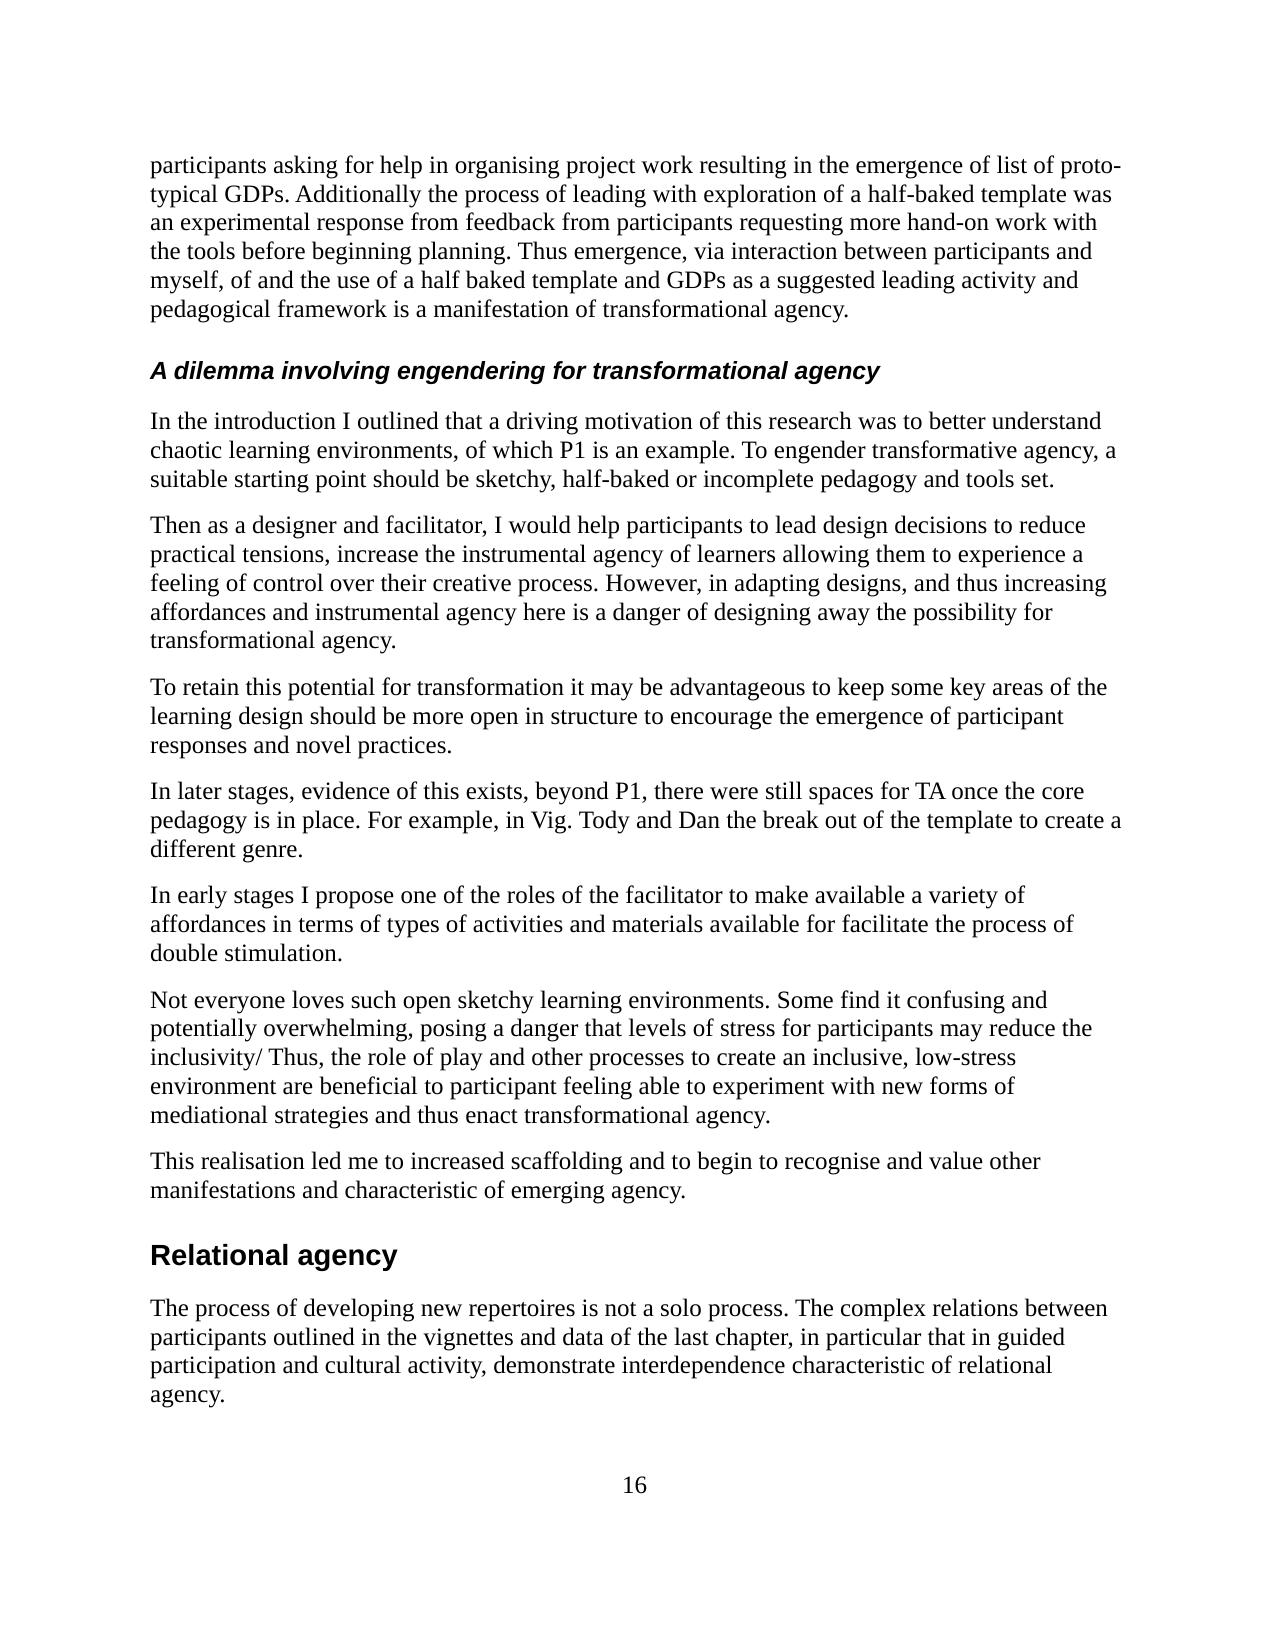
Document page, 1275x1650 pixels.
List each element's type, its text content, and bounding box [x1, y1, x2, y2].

subtitle A dilemma involving engendering for transformational agency [150, 356, 1125, 385]
text This realisation led me to increased scaffolding and to begin to recognise and value other manifestations and characteristic of emerging agency. [150, 1146, 1125, 1204]
text participants asking for help in organising project work resulting in the emergence of list of proto-typical GDPs. Additionally the process of leading with exploration of a half-baked template was an experimental response from feedback from participants requesting more hand-on work with the tools before beginning planning. Thus emergence, via interaction between participants and myself, of and the use of a half baked template and GDPs as a suggested leading activity and pedagogical framework is a manifestation of transformational agency. [150, 150, 1125, 322]
text To retain this potential for transformation it may be advantageous to keep some key areas of the learning design should be more open in structure to encourage the emergence of participant responses and novel practices. [150, 672, 1125, 758]
text Then as a designer and facilitator, I would help participants to lead design decisions to reduce practical tensions, increase the instrumental agency of learners allowing them to experience a feeling of control over their creative process. However, in adapting designs, and thus increasing affordances and instrumental agency here is a danger of designing away the possibility for transformational agency. [150, 511, 1125, 654]
text In the introduction I outlined that a driving motivation of this research was to better understand chaotic learning environments, of which P1 is an example. To engender transformative agency, a suitable starting point should be sketchy, half-baked or incomplete pedagogy and tools set. [150, 406, 1125, 493]
text In later stages, evidence of this exists, beyond P1, there were still spaces for TA once the core pedagogy is in place. For example, in Vig. Tody and Dan the break out of the template to create a different genre. [150, 776, 1125, 863]
text In early stages I propose one of the roles of the facilitator to make available a variety of affordances in terms of types of activities and materials available for facilitate the process of double stimulation. [150, 881, 1125, 967]
text The process of developing new repertoires is not a solo process. The complex relations between participants outlined in the vignettes and data of the last chapter, in particular that in guided participation and cultural activity, demonstrate interdependence characteristic of relational agency. [150, 1293, 1125, 1408]
subtitle Relational agency [150, 1238, 1125, 1271]
text Not everyone loves such open sketchy learning environments. Some find it confusing and potentially overwhelming, posing a danger that levels of stress for participants may reduce the inclusivity/ Thus, the role of play and other processes to create an inclusive, low-stress environment are beneficial to participant feeling able to experiment with new forms of mediational strategies and thus enact transformational agency. [150, 985, 1125, 1128]
